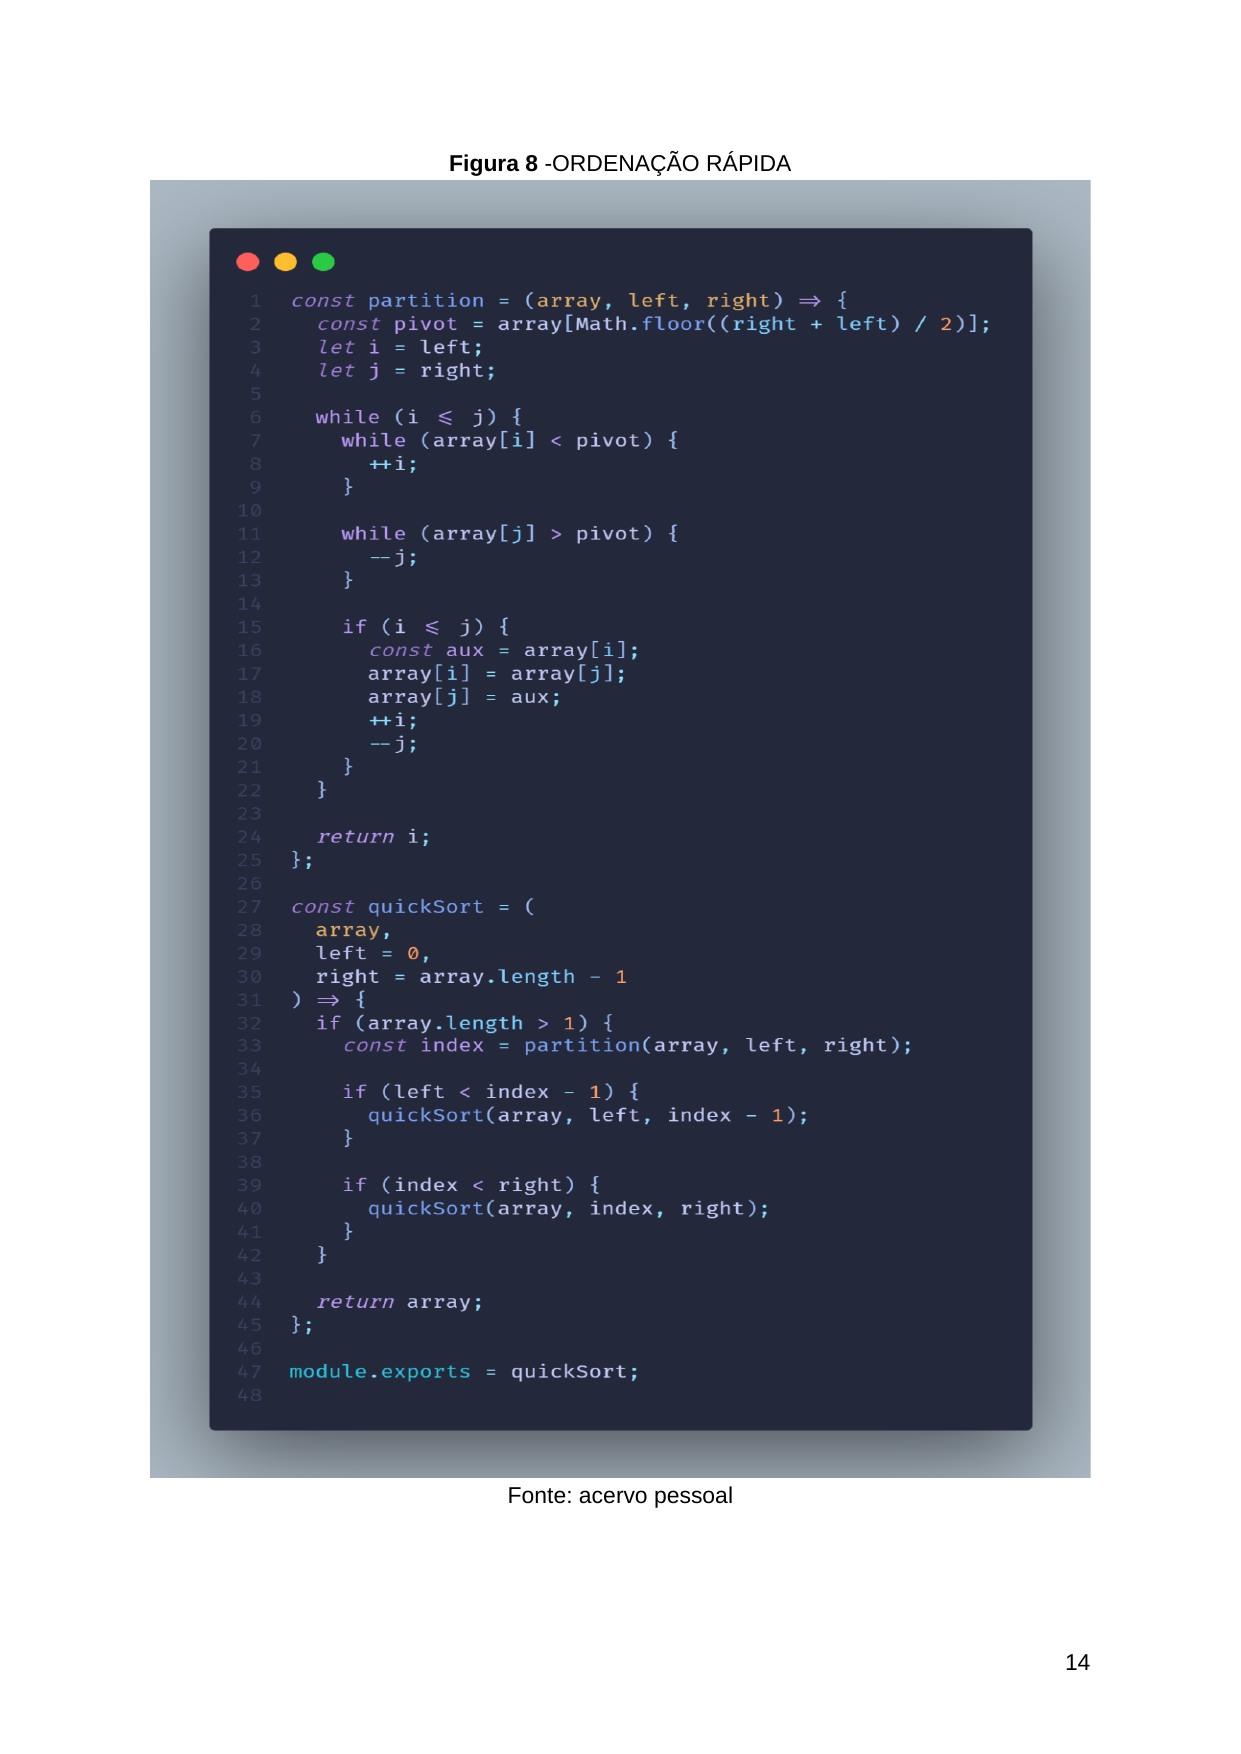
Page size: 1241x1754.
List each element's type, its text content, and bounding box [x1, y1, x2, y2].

picture [150, 180, 1091, 1478]
text Fonte: acervo pessoal [150, 1482, 1090, 1508]
text Figura 8 -ORDENAÇÃO RÁPIDA [150, 150, 1090, 176]
